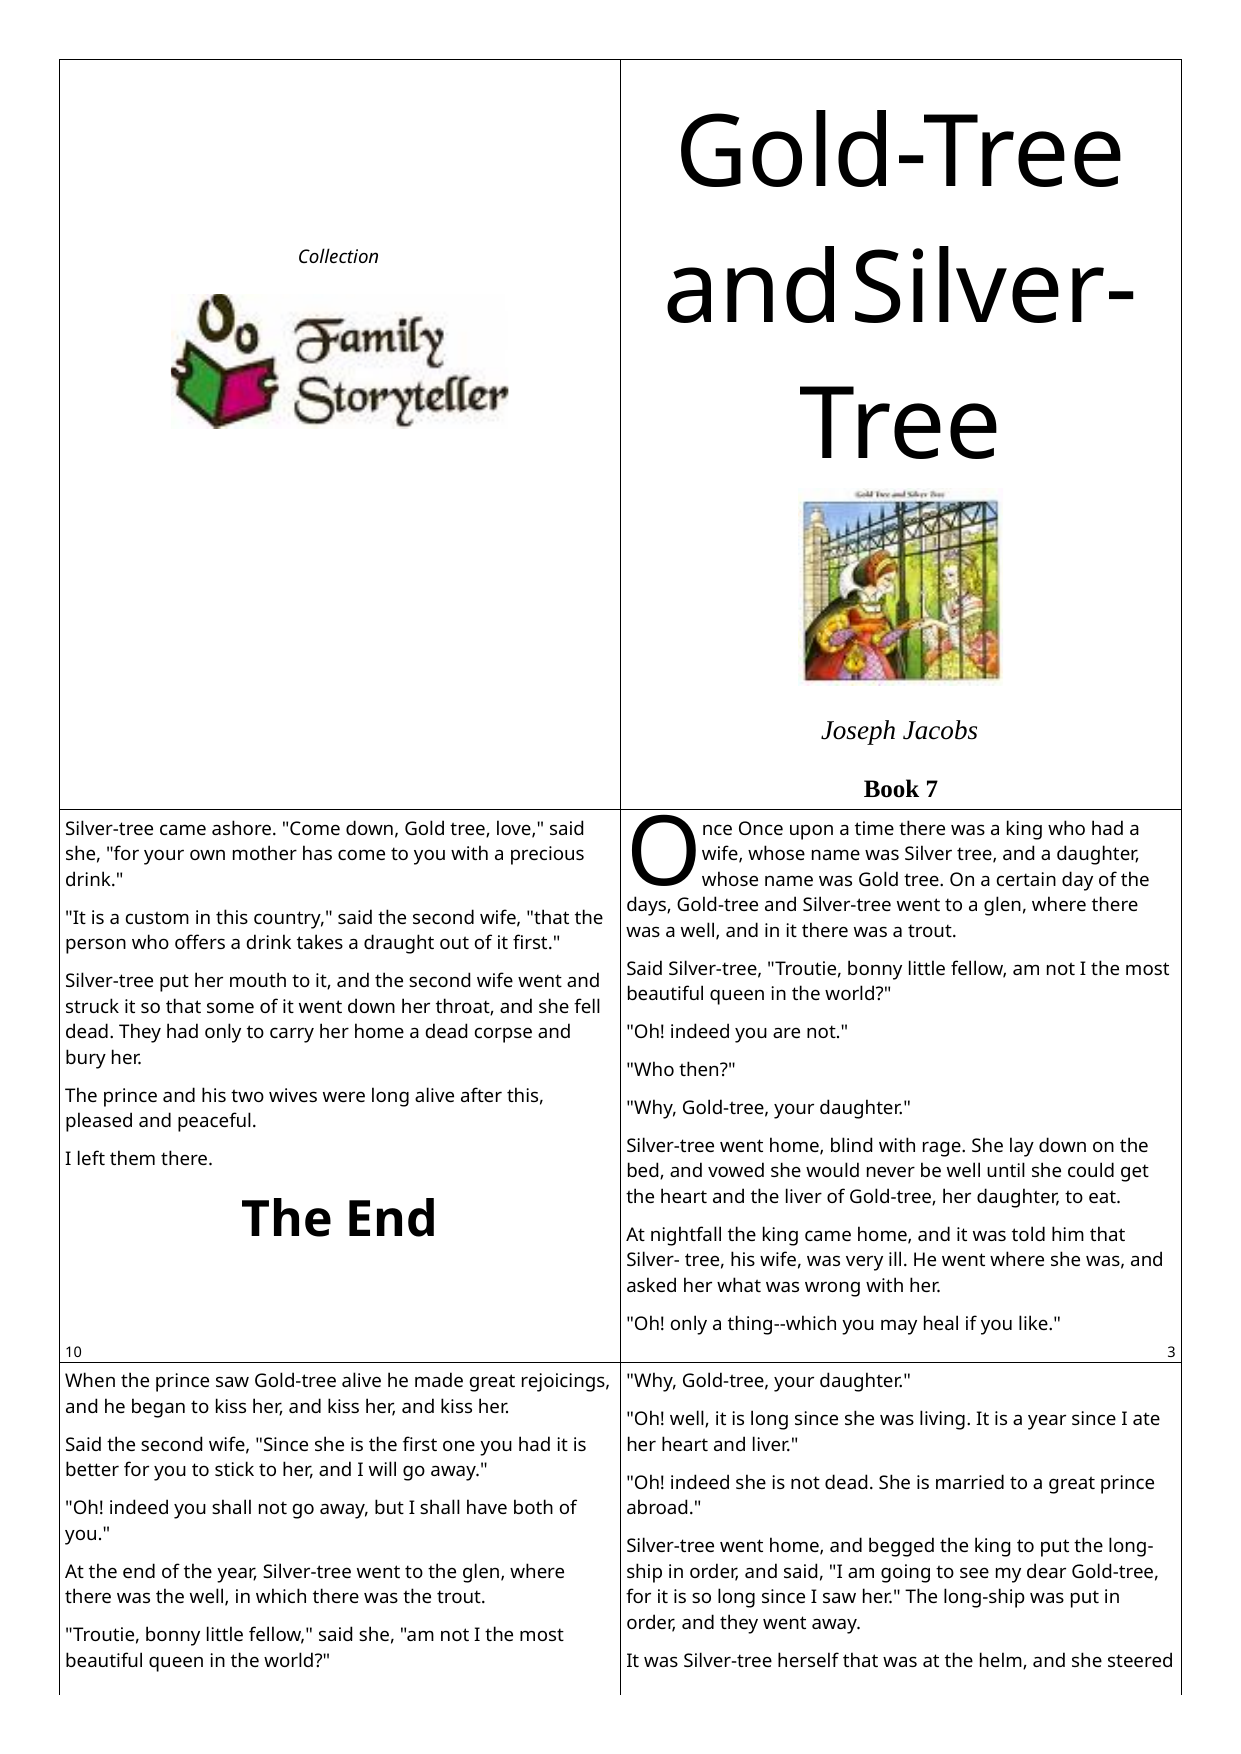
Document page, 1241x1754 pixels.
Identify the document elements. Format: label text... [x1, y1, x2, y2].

table_cell When the prince saw Gold-tree alive he made great rejoicings, and he began to kiss her, and kiss her, and kiss her. Said the second wife, "Since she is the first one you had it is better for you to stick to her, and I will go away." "Oh! indeed you shall not go away, but I shall have both of you." At the end of the year, Silver-tree went to the glen, where there was the well, in which there was the trout. "Troutie, bonny little fellow," said she, "am not I the most beautiful queen in the world?" [60, 1363, 620, 1695]
picture [170, 294, 509, 429]
table_header Collection [60, 60, 620, 809]
picture [798, 488, 1004, 686]
table_header Gold-Tree and Silver-Tree Joseph Jacobs Book 7 [621, 60, 1181, 809]
table_cell 10 [60, 1342, 620, 1362]
table_cell "Why, Gold-tree, your daughter." "Oh! well, it is long since she was living. It is a year since I ate her heart and liver." "Oh! indeed she is not dead. She is married to a great prince abroad." Silver-tree went home, and begged the king to put the long-ship in order, and said, "I am going to see my dear Gold-tree, for it is so long since I saw her." The long-ship was put in order, and they went away. It was Silver-tree herself that was at the helm, and she steered [621, 1363, 1181, 1695]
table_cell Silver-tree came ashore. "Come down, Gold tree, love," said she, "for your own mother has come to you with a precious drink." "It is a custom in this country," said the second wife, "that the person who offers a drink takes a draught out of it first." Silver-tree put her mouth to it, and the second wife went and struck it so that some of it went down her throat, and she fell dead. They had only to carry her home a dead corpse and bury her. The prince and his two wives were long alive after this, pleased and peaceful. I left them there. The End [60, 810, 620, 1342]
table_cell 3 [621, 1342, 1181, 1362]
table_cell Once Once upon a time there was a king who had a wife, whose name was Silver tree, and a daughter, whose name was Gold tree. On a certain day of the days, Gold-tree and Silver-tree went to a glen, where there was a well, and in it there was a trout. Said Silver-tree, "Troutie, bonny little fellow, am not I the most beautiful queen in the world?" "Oh! indeed you are not." "Who then?" "Why, Gold-tree, your daughter." Silver-tree went home, blind with rage. She lay down on the bed, and vowed she would never be well until she could get the heart and the liver of Gold-tree, her daughter, to eat. At nightfall the king came home, and it was told him that Silver- tree, his wife, was very ill. He went where she was, and asked her what was wrong with her. "Oh! only a thing--which you may heal if you like." [621, 810, 1181, 1342]
